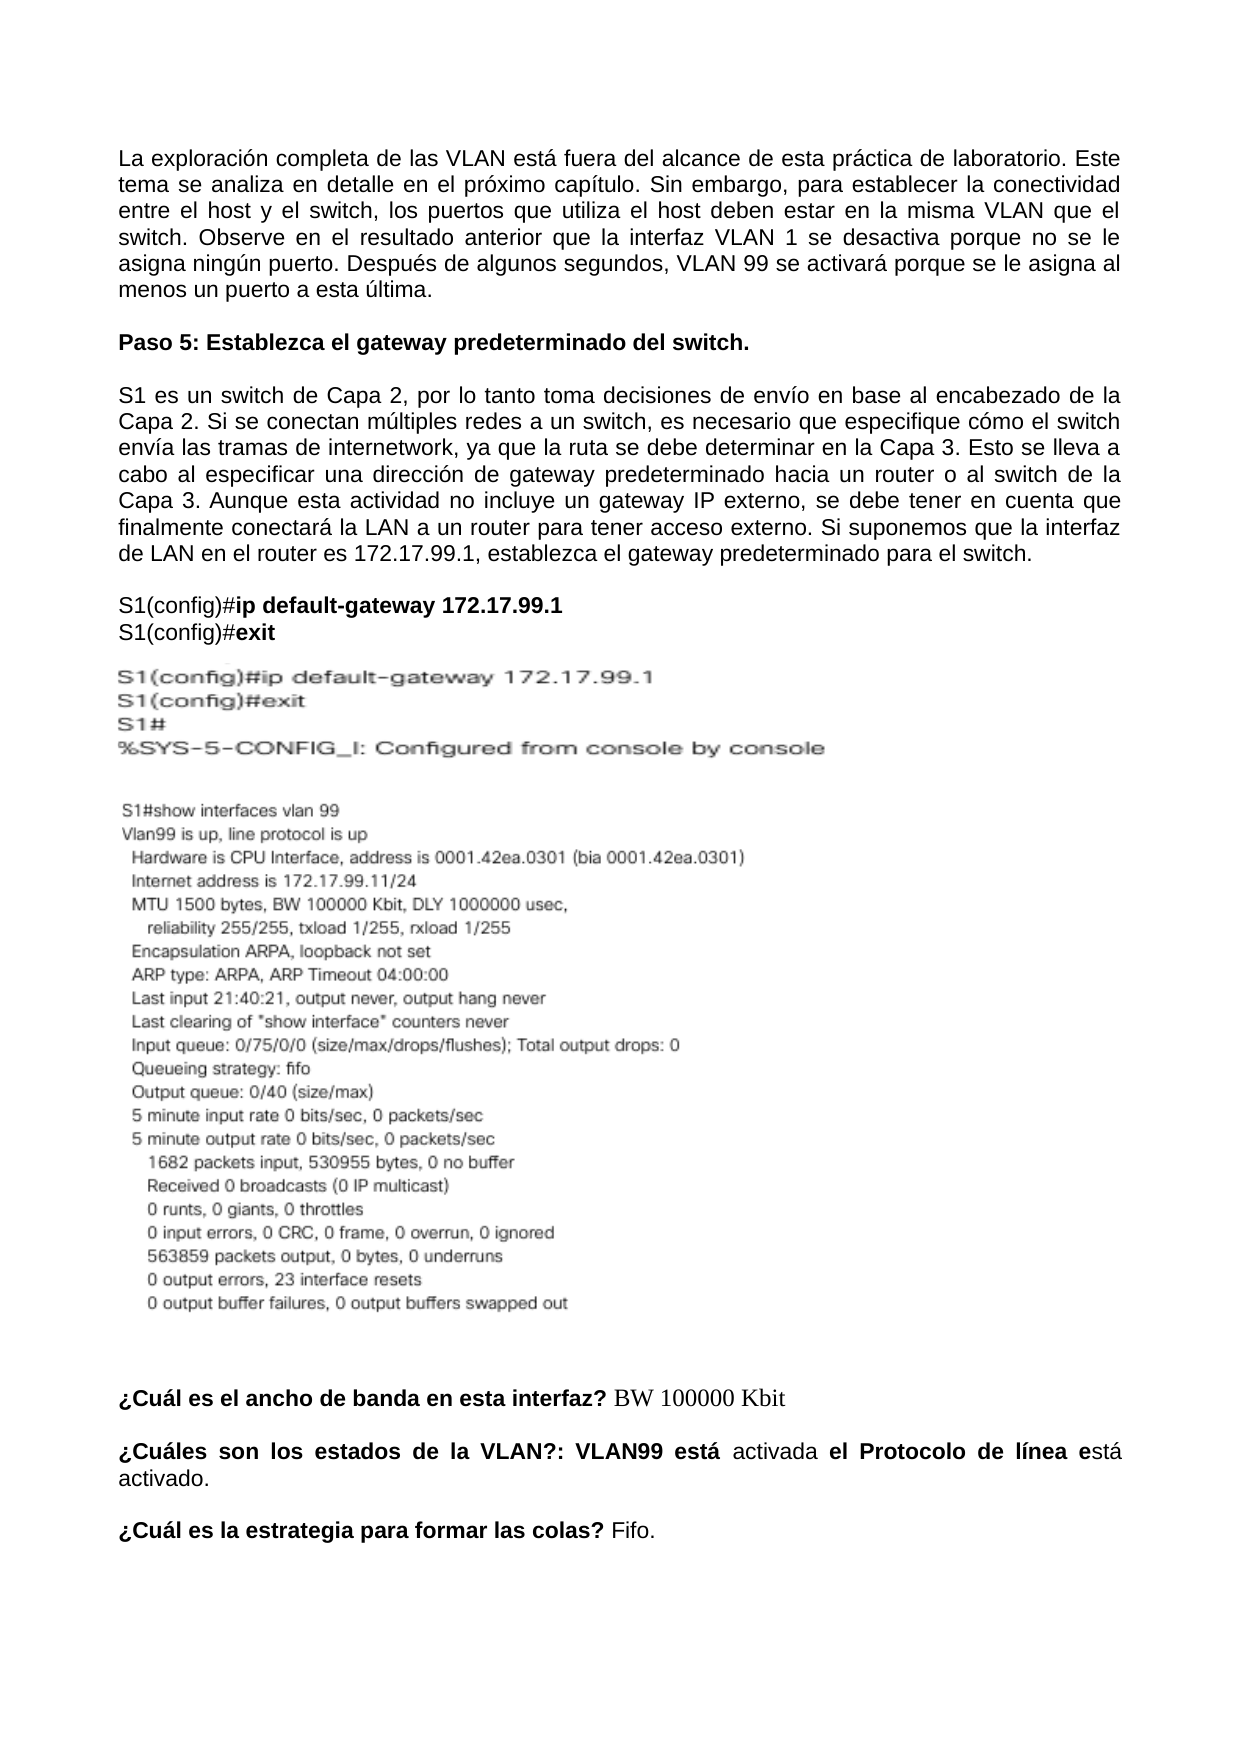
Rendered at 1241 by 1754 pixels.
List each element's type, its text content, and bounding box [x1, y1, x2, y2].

text ¿Cuál es el ancho de banda en esta interfaz? BW 100000 Kbit [118, 1383, 1122, 1412]
text S1 es un switch de Capa 2, por lo tanto toma decisiones de envío en base al encabezado de la Capa 2. Si se conectan múltiples redes a un switch, es necesario que especifique cómo el switch envía las tramas de internetwork, ya que la ruta se debe determinar en la Capa 3. Esto se lleva a cabo al especificar una dirección de gateway predeterminado hacia un router o al switch de la Capa 3. Aunque esta actividad no incluye un gateway IP externo, se debe tener en cuenta que finalmente conectará la LAN a un router para tener acceso externo. Si suponemos que la interfaz de LAN en el router es 172.17.99.1, establezca el gateway predeterminado para el switch. [118, 382, 1122, 566]
text Paso 5: Establezca el gateway predeterminado del switch. [118, 329, 1122, 355]
text La exploración completa de las VLAN está fuera del alcance de esta práctica de laboratorio. Este tema se analiza en detalle en el próximo capítulo. Sin embargo, para establecer la conectividad entre el host y el switch, los puertos que utiliza el host deben estar en la misma VLAN que el switch. Observe en el resultado anterior que la interfaz VLAN 1 se desactiva porque no se le asigna ningún puerto. Después de algunos segundos, VLAN 99 se activará porque se le asigna al menos un puerto a esta última. [118, 144, 1122, 303]
text S1(config)#exit [118, 619, 1122, 645]
text ¿Cuáles son los estados de la VLAN?: VLAN99 está activada el Protocolo de línea está activado. [118, 1438, 1122, 1491]
text S1(config)#ip default-gateway 172.17.99.1 [118, 592, 1122, 619]
text ¿Cuál es la estrategia para formar las colas? Fifo. [118, 1517, 1122, 1544]
picture [122, 798, 853, 1331]
picture [117, 663, 867, 775]
